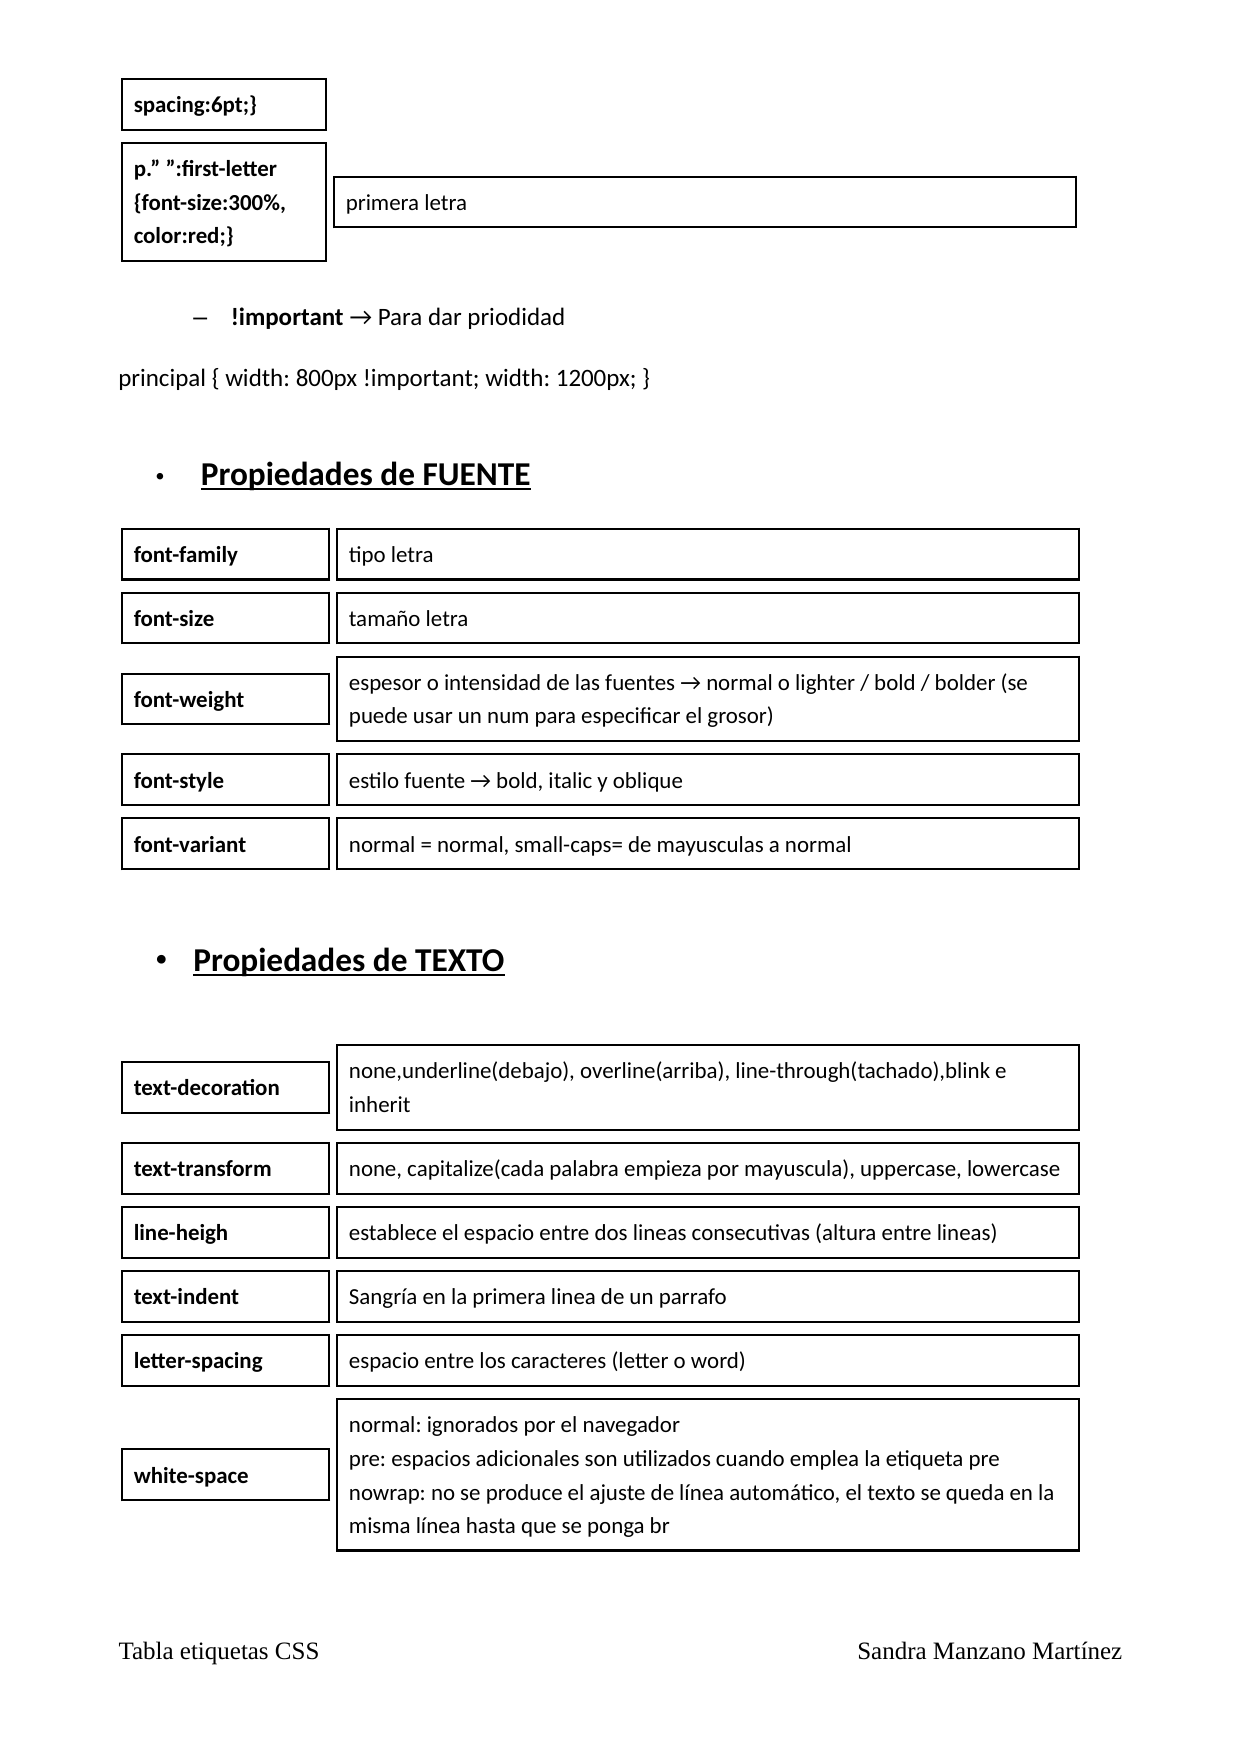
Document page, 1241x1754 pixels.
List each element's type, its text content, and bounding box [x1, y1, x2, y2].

table_cell white-space [118, 1395, 333, 1560]
table_cell font-size [118, 589, 333, 653]
table_cell primera letra [330, 139, 1080, 270]
table_cell letter-spacing [118, 1331, 333, 1395]
table_header font-family [118, 525, 333, 589]
table_cell normal: ignorados por el navegador pre: espacios adicionales son utilizados cuando emplea la etiqueta pre nowrap: no se produce el ajuste de línea automático, el texto se queda en la misma línea hasta que se ponga br [333, 1395, 1083, 1560]
table_cell text-transform [118, 1139, 333, 1203]
table_cell none, capitalize(cada palabra empieza por mayuscula), uppercase, lowercase [333, 1139, 1083, 1203]
table_cell establece el espacio entre dos lineas consecutivas (altura entre lineas) [333, 1203, 1083, 1267]
table_cell tamaño letra [333, 589, 1083, 653]
table_cell espesor o intensidad de las fuentes → normal o lighter / bold / bolder (se puede usar un num para especificar el grosor) [333, 653, 1083, 750]
text principal { width: 800px !important; width: 1200px; } [118, 362, 1122, 392]
table_cell p.” ”:first-letter {font-size:300%, color:red;} [118, 139, 330, 270]
table_cell line-heigh [118, 1203, 333, 1267]
table_cell espacio entre los caracteres (letter o word) [333, 1331, 1083, 1395]
table_cell text-indent [118, 1267, 333, 1331]
list Propiedades de FUENTE [156, 453, 1122, 494]
list Propiedades de TEXTO [156, 939, 1122, 980]
table_header text-decoration [118, 1041, 333, 1139]
table_header [330, 75, 1080, 139]
table_cell font-weight [118, 653, 333, 750]
table_cell estilo fuente → bold, italic y oblique [333, 750, 1083, 814]
table_header spacing:6pt;} [118, 75, 330, 139]
table_cell normal = normal, small-caps= de mayusculas a normal [333, 814, 1083, 878]
table_cell Sangría en la primera linea de un parrafo [333, 1267, 1083, 1331]
table_header none,underline(debajo), overline(arriba), line-through(tachado),blink e inherit [333, 1041, 1083, 1139]
table_cell font-variant [118, 814, 333, 878]
list !important → Para dar priodidad [193, 301, 1122, 331]
table_header tipo letra [333, 525, 1083, 589]
table_cell font-style [118, 750, 333, 814]
